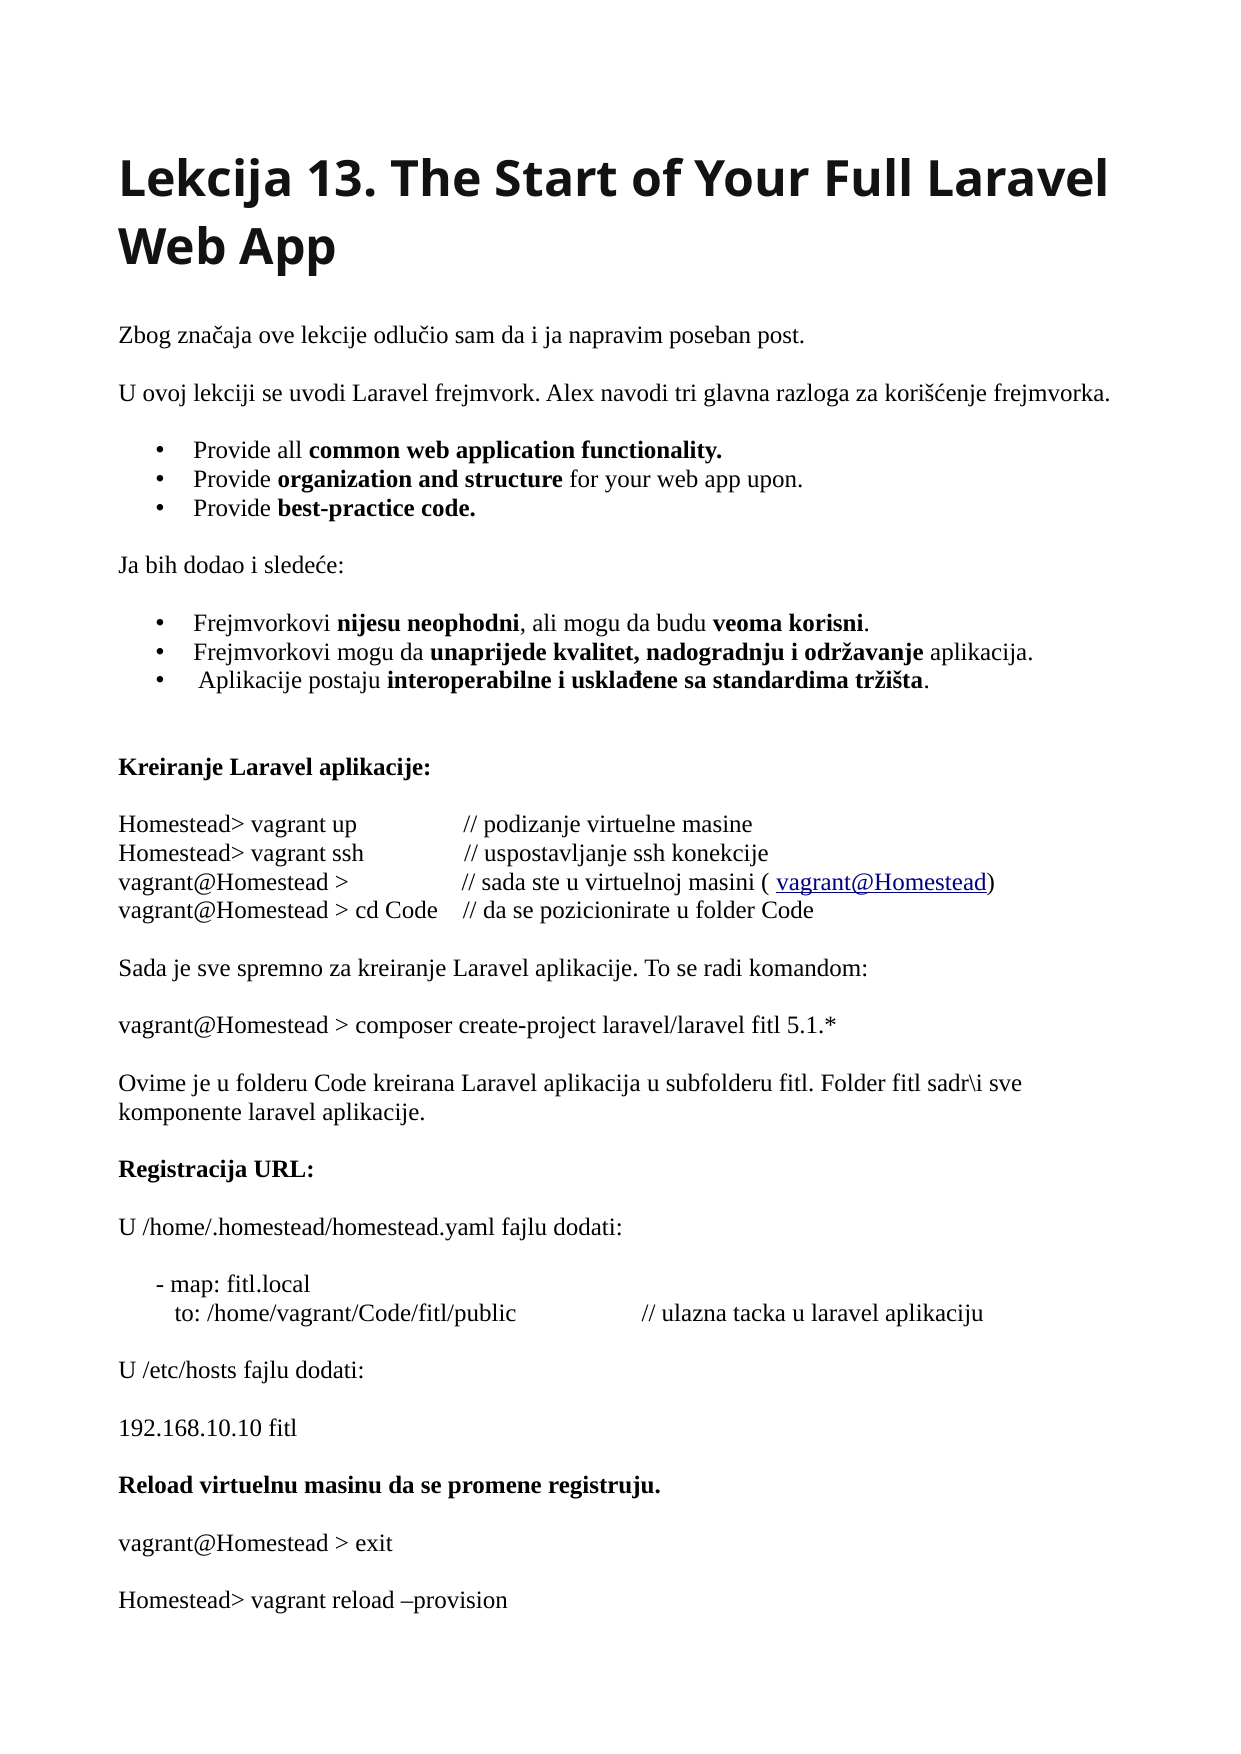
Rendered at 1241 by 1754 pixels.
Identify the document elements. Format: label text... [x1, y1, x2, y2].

list Frejmvorkovi mogu da unaprijede kvalitet, nadogradnju i održavanje aplikacija. [156, 637, 1122, 666]
subtitle Lekcija 13. The Start of Your Full Laravel Web App [118, 143, 1122, 279]
text U /etc/hosts fajlu dodati: [118, 1356, 1122, 1384]
text Homestead> vagrant reload –provision [118, 1586, 1122, 1614]
list Aplikacije postaju interoperabilne i usklađene sa standardima tržišta. [156, 666, 1122, 694]
text Registracija URL: [118, 1154, 1122, 1183]
list Provide best-practice code. [156, 493, 1122, 522]
text vagrant@Homestead > // sada ste u virtuelnoj masini ( vagrant@Homestead) [118, 867, 1122, 896]
text Homestead> vagrant ssh // uspostavljanje ssh konekcije [118, 838, 1122, 867]
list Provide organization and structure for your web app upon. [156, 464, 1122, 493]
text vagrant@Homestead > cd Code // da se pozicionirate u folder Code [118, 896, 1122, 924]
text to: /home/vagrant/Code/fitl/public // ulazna tacka u laravel aplikaciju [118, 1298, 1122, 1327]
text Ovime je u folderu Code kreirana Laravel aplikacija u subfolderu fitl. Folder fitl sadr\i sve komponente laravel aplikacije. [118, 1068, 1122, 1126]
text Sada je sve spremno za kreiranje Laravel aplikacije. To se radi komandom: [118, 953, 1122, 982]
list Provide all common web application functionality. [156, 436, 1122, 464]
text Homestead> vagrant up // podizanje virtuelne masine [118, 809, 1122, 838]
text U /home/.homestead/homestead.yaml fajlu dodati: [118, 1212, 1122, 1241]
text Ja bih dodao i sledeće: [118, 551, 1122, 608]
text 192.168.10.10 fitl [118, 1413, 1122, 1442]
text Reload virtuelnu masinu da se promene registruju. [118, 1471, 1122, 1499]
text vagrant@Homestead > composer create-project laravel/laravel fitl 5.1.* [118, 1011, 1122, 1039]
text Zbog značaja ove lekcije odlučio sam da i ja napravim poseban post. [118, 321, 1122, 349]
text U ovoj lekciji se uvodi Laravel frejmvork. Alex navodi tri glavna razloga za korišćenje frejmvorka. [118, 378, 1122, 407]
text vagrant@Homestead > exit [118, 1528, 1122, 1557]
text - map: fitl.local [118, 1269, 1122, 1298]
list Frejmvorkovi nijesu neophodni, ali mogu da budu veoma korisni. [156, 608, 1122, 637]
text Kreiranje Laravel aplikacije: [118, 752, 1122, 781]
